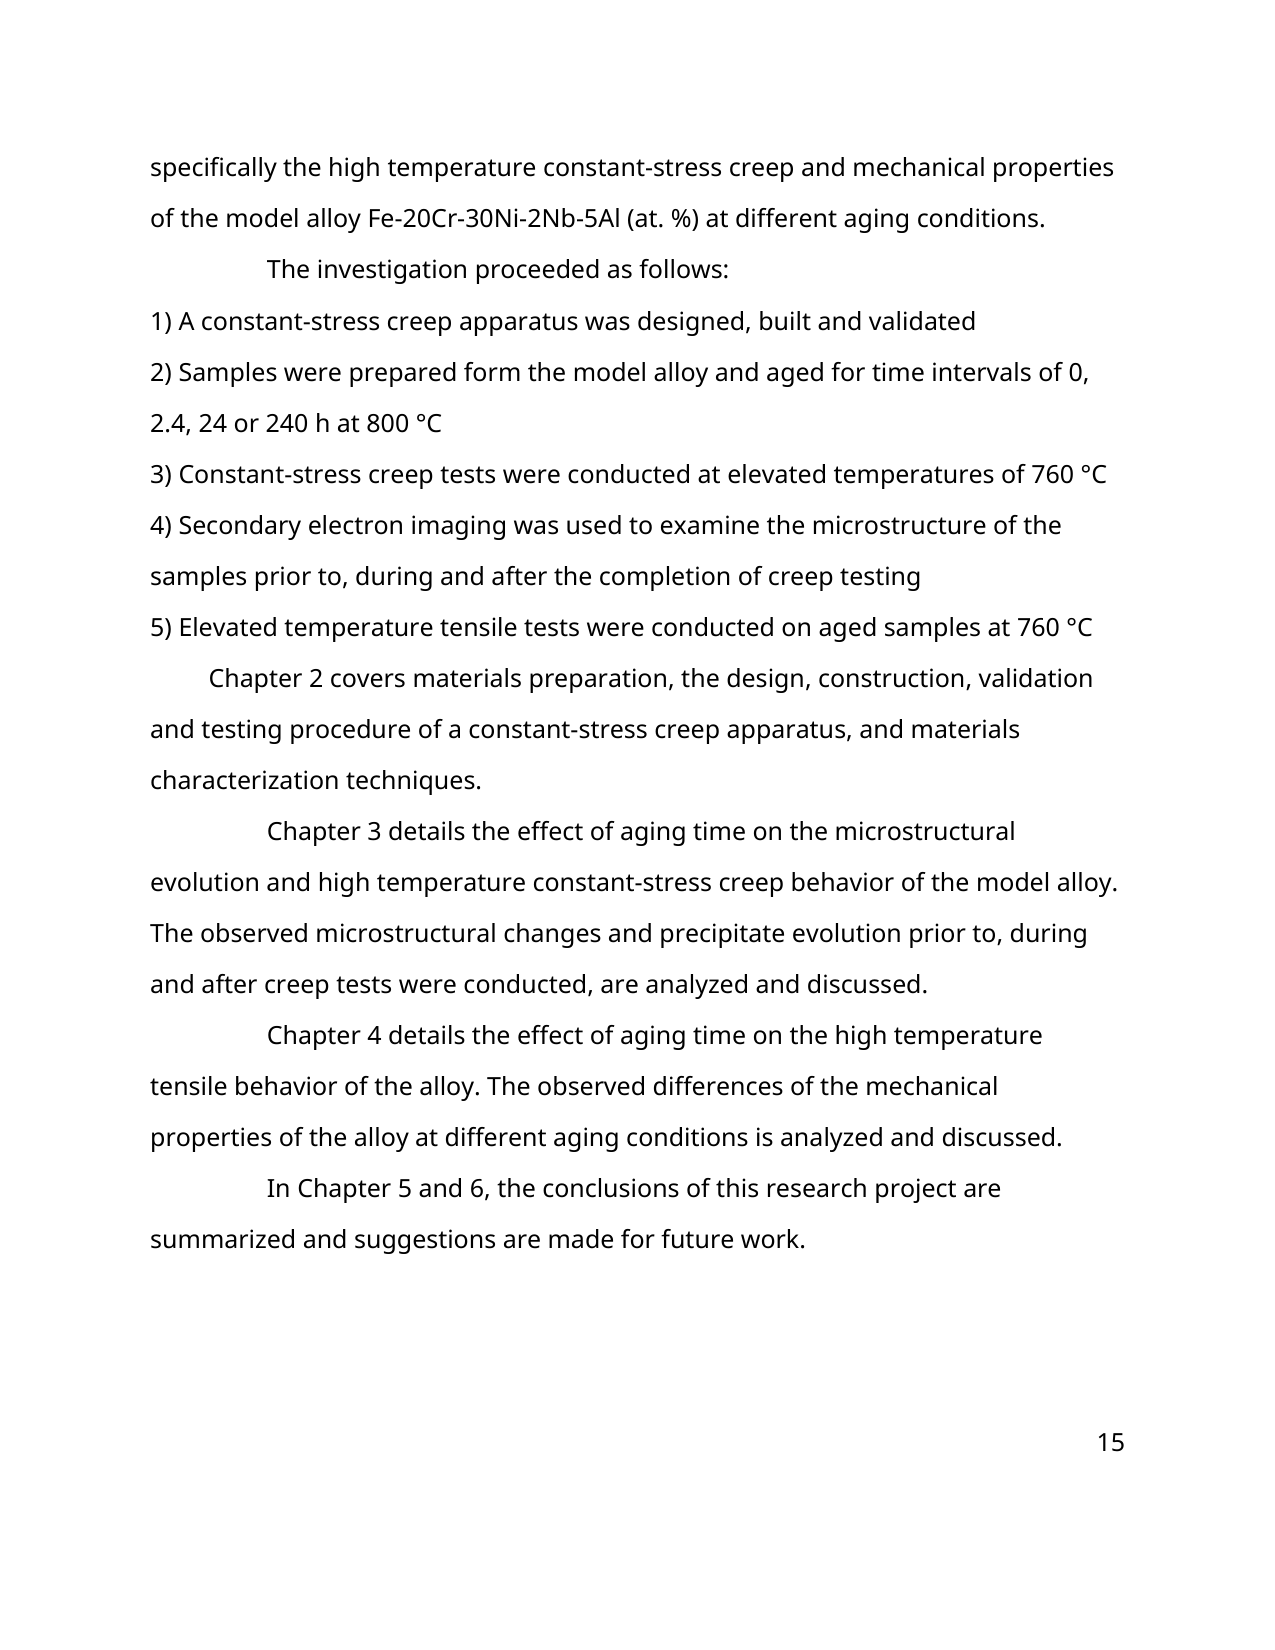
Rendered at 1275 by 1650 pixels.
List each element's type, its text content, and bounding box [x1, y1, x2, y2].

text Chapter 4 details the effect of aging time on the high temperature tensile behavior of the alloy. The observed differences of the mechanical properties of the alloy at different aging conditions is analyzed and discussed. [150, 1018, 1125, 1154]
text specifically the high temperature constant-stress creep and mechanical properties of the model alloy Fe-20Cr-30Ni-2Nb-5Al (at. %) at different aging conditions. [150, 150, 1125, 235]
text Chapter 2 covers materials preparation, the design, construction, validation and testing procedure of a constant-stress creep apparatus, and materials characterization techniques. [150, 660, 1125, 797]
text 4) Secondary electron imaging was used to examine the microstructure of the samples prior to, during and after the completion of creep testing [150, 507, 1125, 592]
text 1) A constant-stress creep apparatus was designed, built and validated [150, 303, 1125, 337]
text 5) Elevated temperature tensile tests were conducted on aged samples at 760 °C [150, 609, 1125, 643]
text The investigation proceeded as follows: [150, 252, 1125, 286]
text In Chapter 5 and 6, the conclusions of this research project are summarized and suggestions are made for future work. [150, 1171, 1125, 1256]
text Chapter 3 details the effect of aging time on the microstructural evolution and high temperature constant-stress creep behavior of the model alloy. The observed microstructural changes and precipitate evolution prior to, during and after creep tests were conducted, are analyzed and discussed. [150, 813, 1125, 1001]
text 3) Constant-stress creep tests were conducted at elevated temperatures of 760 °C [150, 456, 1125, 490]
text 2) Samples were prepared form the model alloy and aged for time intervals of 0, 2.4, 24 or 240 h at 800 °C [150, 354, 1125, 439]
